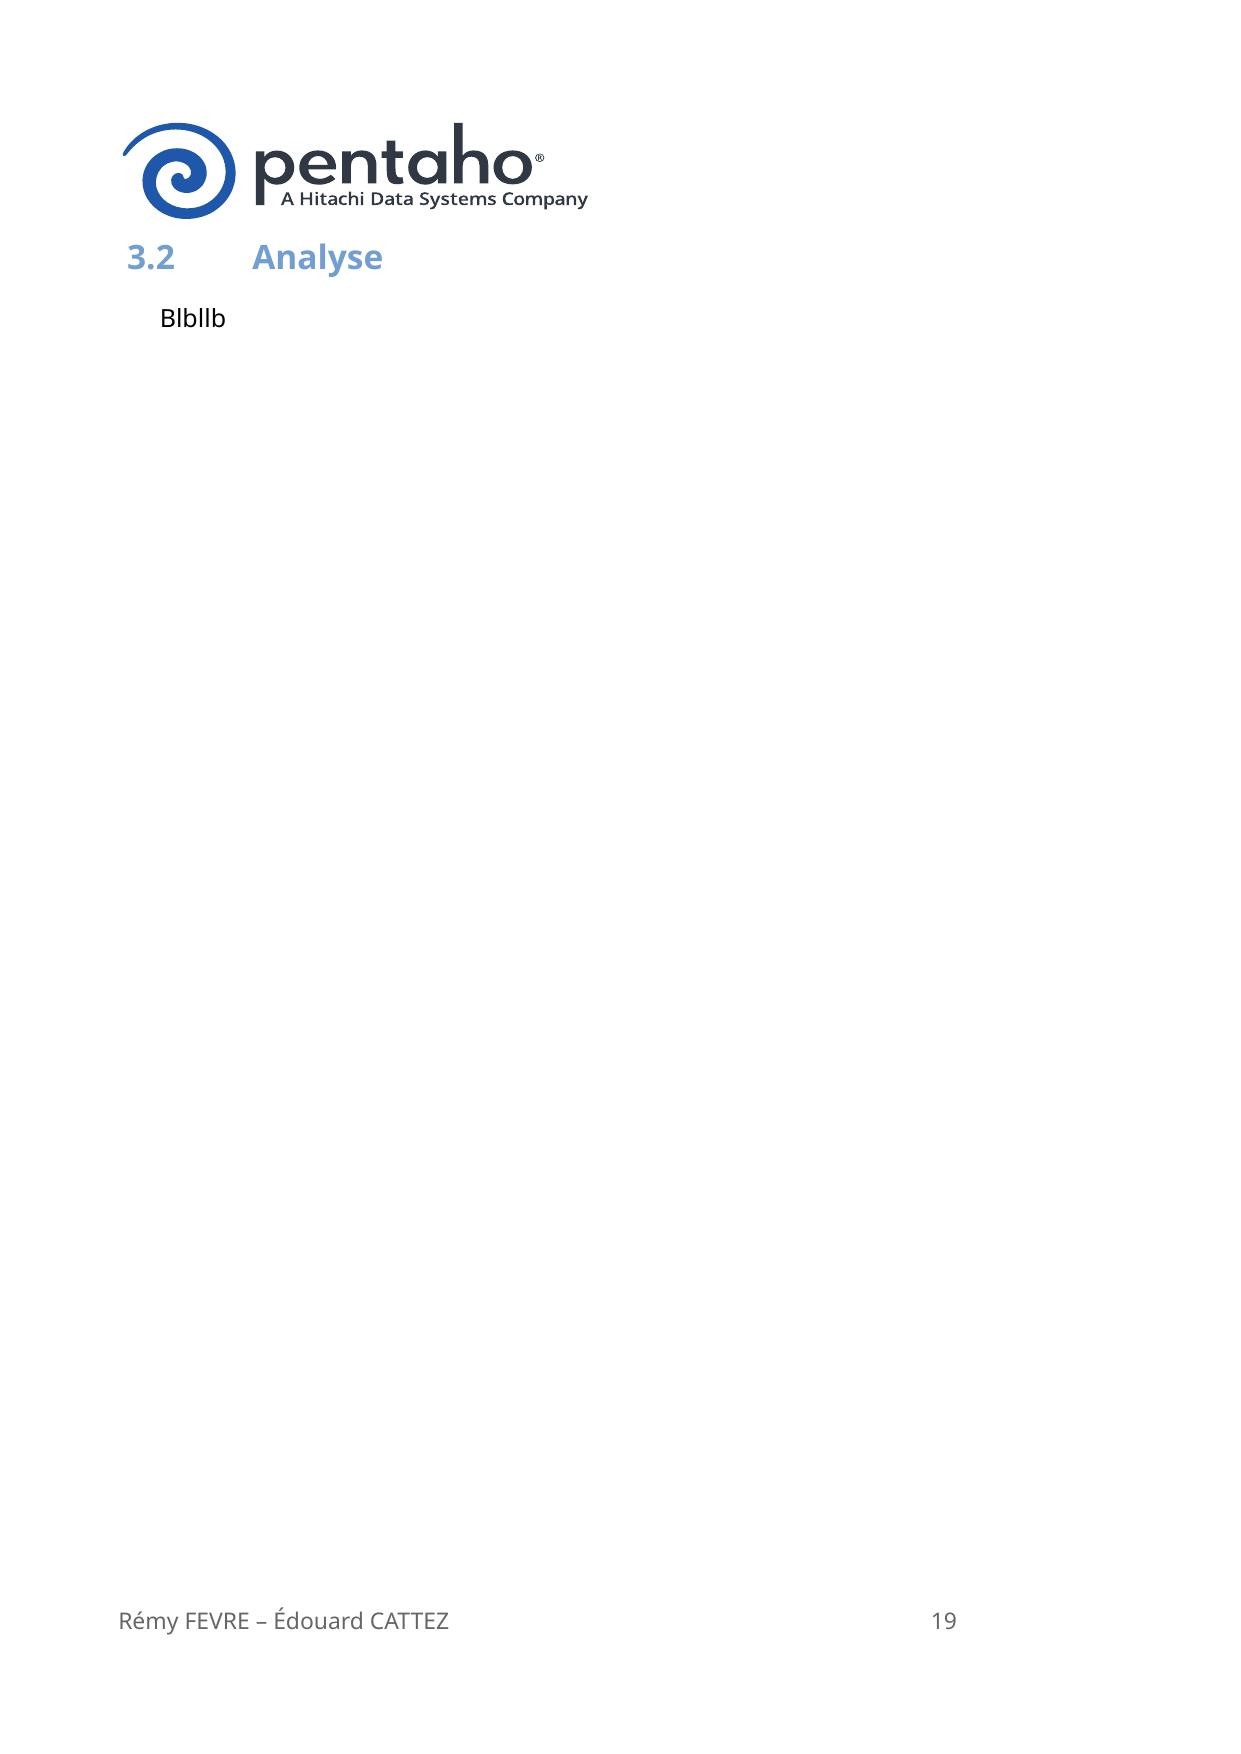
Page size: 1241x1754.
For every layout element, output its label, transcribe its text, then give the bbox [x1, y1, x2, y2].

text Blbllb [118, 300, 1122, 334]
subtitle Analyse [118, 234, 1122, 279]
